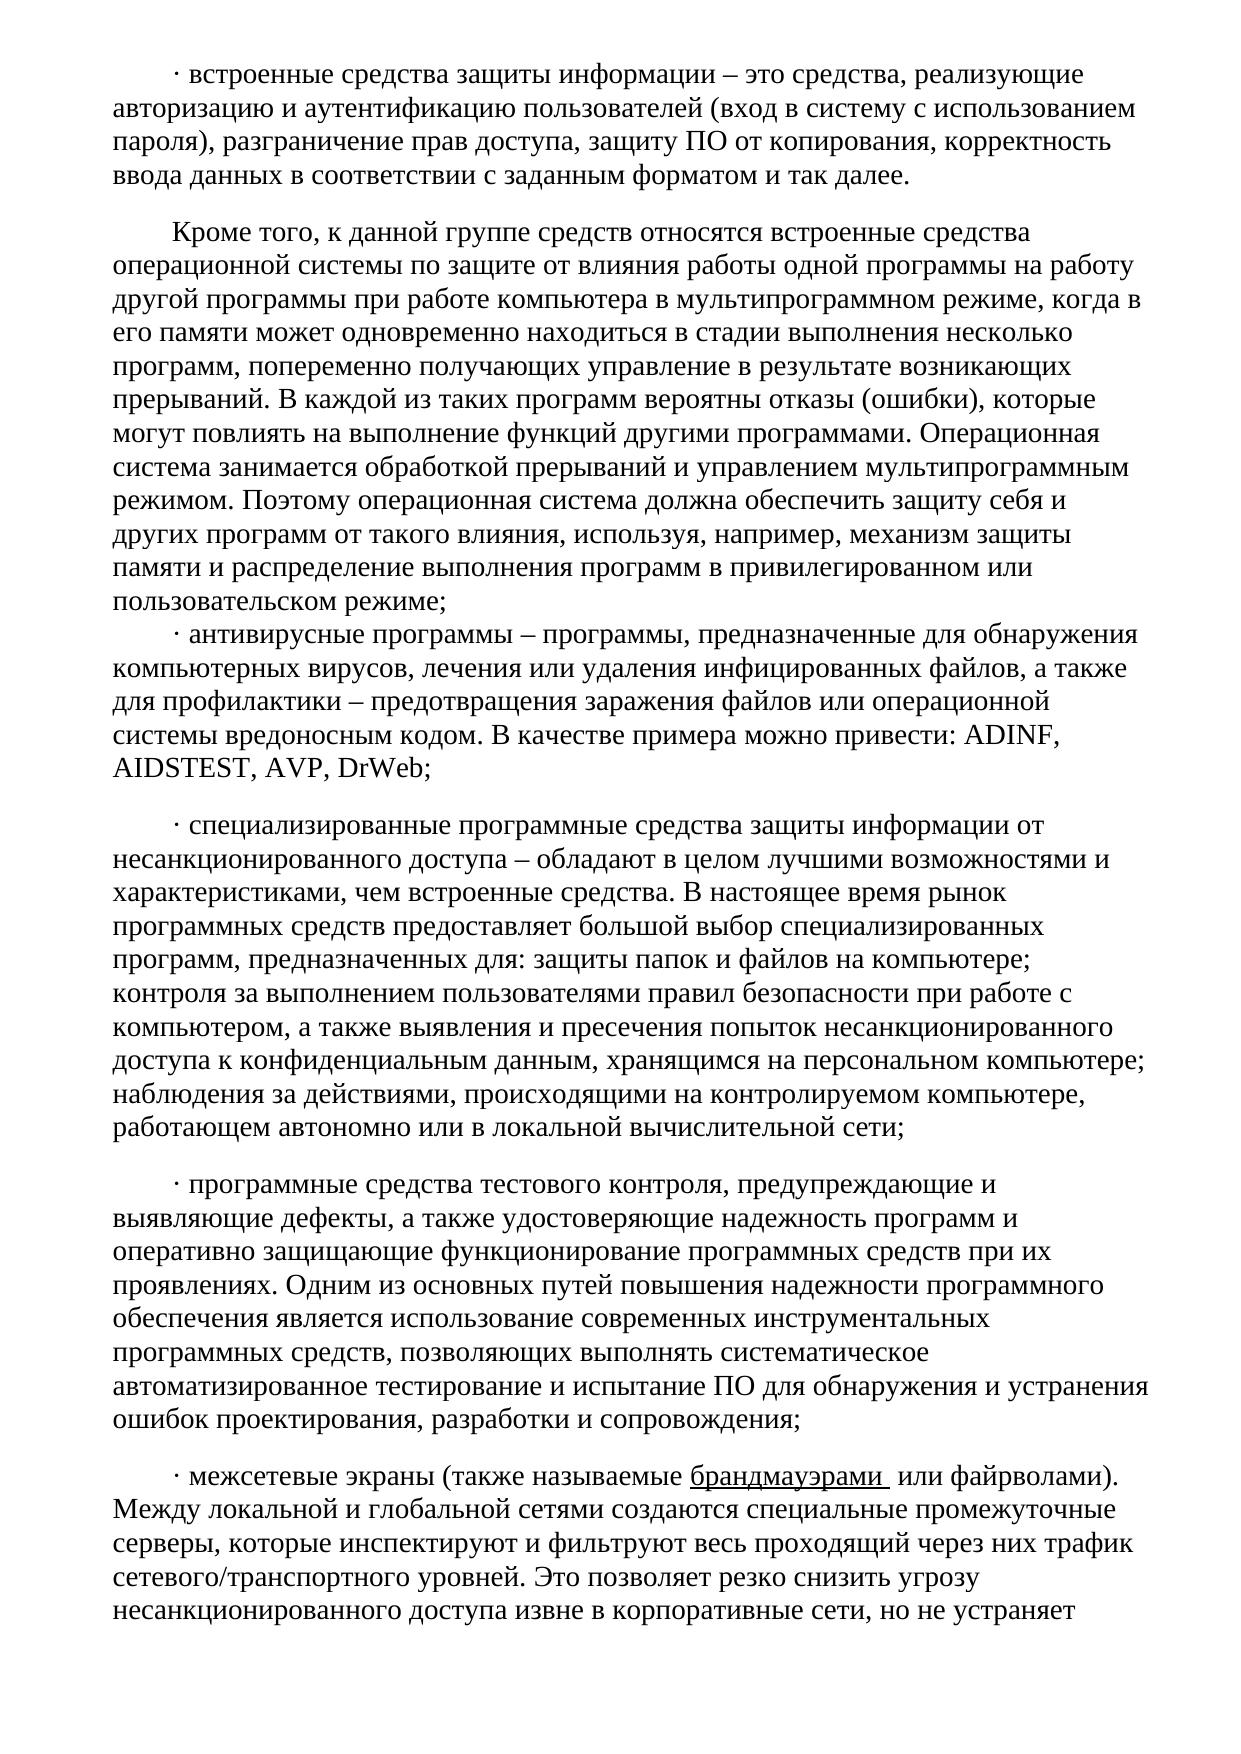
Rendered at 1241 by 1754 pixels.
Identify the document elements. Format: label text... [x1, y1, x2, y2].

text · программные средства тестового контроля, предупреждающие и выявляющие дефекты, а также удостоверяющие надежность программ и оперативно защищающие функционирование программных средств при их проявлениях. Одним из основных путей повышения надежности программного обеспечения является использование современных инструментальных программных средств, позволяющих выполнять систематическое автоматизированное тестирование и испытание ПО для обнаружения и устранения ошибок проектирования, разработки и сопровождения; [112, 1166, 1152, 1435]
text · антивирусные программы – программы, предназначенные для обнаружения компьютерных вирусов, лечения или удаления инфицированных файлов, а также для профилактики – предотвращения заражения файлов или операционной системы вредоносным кодом. В качестве примера можно привести: ADINF, AIDSTEST, AVP, DrWeb; [112, 616, 1152, 784]
text · межсетевые экраны (также называемые брандмауэрами или файрволами). Между локальной и глобальной сетями создаются специальные промежуточные серверы, которые инспектируют и фильтруют весь проходящий через них трафик сетевого/транспортного уровней. Это позволяет резко снизить угрозу несанкционированного доступа извне в корпоративные сети, но не устраняет [112, 1458, 1152, 1626]
text · встроенные средства защиты информации – это средства, реализующие авторизацию и аутентификацию пользователей (вход в систему с использованием пароля), разграничение прав доступа, защиту ПО от копирования, корректность ввода данных в соответствии с заданным форматом и так далее. [112, 56, 1152, 190]
text Кроме того, к данной группе средств относятся встроенные средства операционной системы по защите от влияния работы одной программы на работу другой программы при работе компьютера в мультипрограммном режиме, когда в его памяти может одновременно находиться в стадии выполнения несколько программ, попеременно получающих управление в результате возникающих прерываний. В каждой из таких программ вероятны отказы (ошибки), которые могут повлиять на выполнение функций другими программами. Операционная система занимается обработкой прерываний и управлением мультипрограммным режимом. Поэтому операционная система должна обеспечить защиту себя и других программ от такого влияния, используя, например, механизм защиты памяти и распределение выполнения программ в привилегированном или пользовательском режиме; [112, 214, 1152, 616]
text · специализированные программные средства защиты информации от несанкционированного доступа – обладают в целом лучшими возможностями и характеристиками, чем встроенные средства. В настоящее время рынок программных средств предоставляет большой выбор специализированных программ, предназначенных для: защиты папок и файлов на компьютере; контроля за выполнением пользователями правил безопасности при работе с компьютером, а также выявления и пресечения попыток несанкционированного доступа к конфиденциальным данным, хранящимся на персональном компьютере; наблюдения за действиями, происходящими на контролируемом компьютере, работающем автономно или в локальной вычислительной сети; [112, 807, 1152, 1143]
